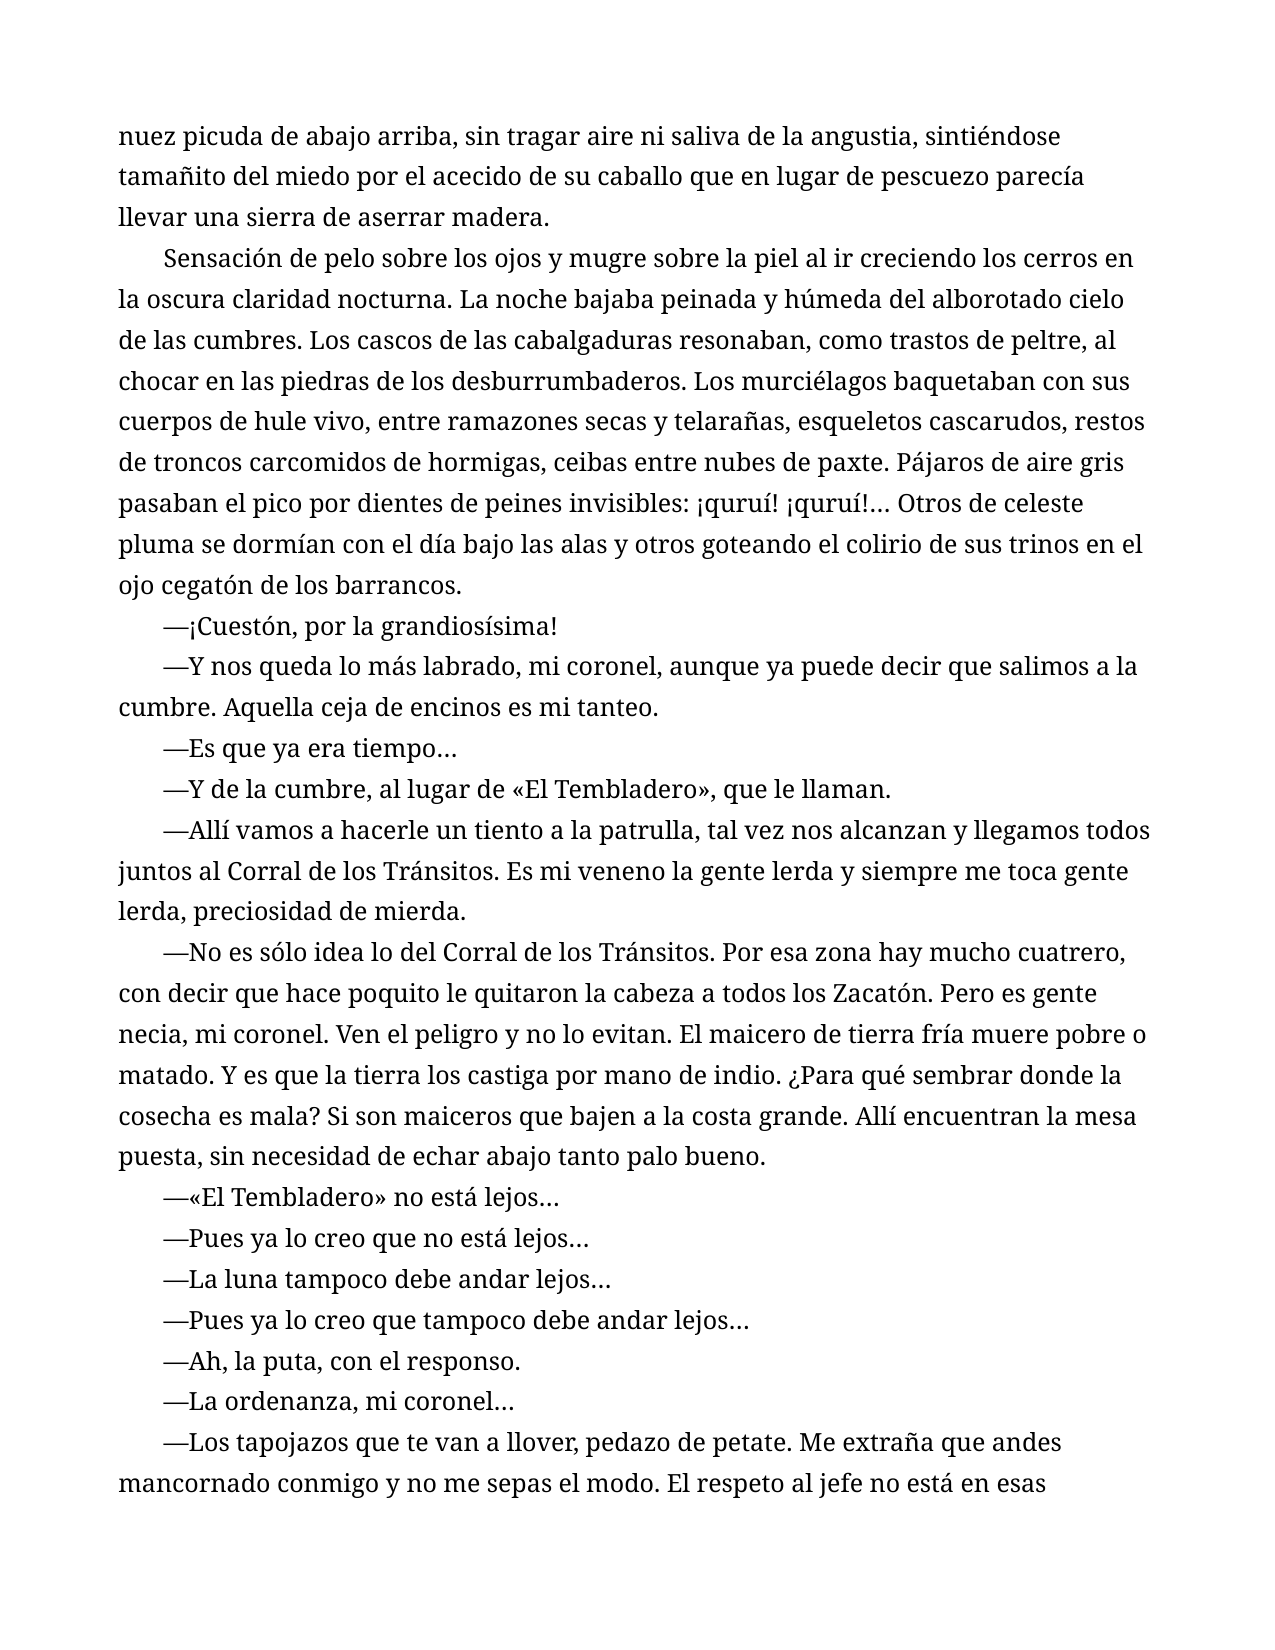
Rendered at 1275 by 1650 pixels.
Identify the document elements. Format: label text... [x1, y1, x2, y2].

text nuez picuda de abajo arriba, sin tragar aire ni saliva de la angustia, sintiéndose tamañito del miedo por el acecido de su caballo que en lugar de pescuezo parecía llevar una sierra de aserrar madera. Sensación de pelo sobre los ojos y mugre sobre la piel al ir creciendo los cerros en la oscura claridad nocturna. La noche bajaba peinada y húmeda del alborotado cielo de las cumbres. Los cascos de las cabalgaduras resonaban, como trastos de peltre, al chocar en las piedras de los desburrumbaderos. Los murciélagos baquetaban con sus cuerpos de hule vivo, entre ramazones secas y telarañas, esqueletos cascarudos, restos de troncos carcomidos de hormigas, ceibas entre nubes de paxte. Pájaros de aire gris pasaban el pico por dientes de peines invisibles: ¡quruí! ¡quruí!… Otros de celeste pluma se dormían con el día bajo las alas y otros goteando el colirio de sus trinos en el ojo cegatón de los barrancos. —¡Cuestón, por la grandiosísima! —Y nos queda lo más labrado, mi coronel, aunque ya puede decir que salimos a la cumbre. Aquella ceja de encinos es mi tanteo. —Es que ya era tiempo… —Y de la cumbre, al lugar de «El Tembladero», que le llaman. —Allí vamos a hacerle un tiento a la patrulla, tal vez nos alcanzan y llegamos todos juntos al Corral de los Tránsitos. Es mi veneno la gente lerda y siempre me toca gente lerda, preciosidad de mierda. —No es sólo idea lo del Corral de los Tránsitos. Por esa zona hay mucho cuatrero, con decir que hace poquito le quitaron la cabeza a todos los Zacatón. Pero es gente necia, mi coronel. Ven el peligro y no lo evitan. El maicero de tierra fría muere pobre o matado. Y es que la tierra los castiga por mano de indio. ¿Para qué sembrar donde la cosecha es mala? Si son maiceros que bajen a la costa grande. Allí encuentran la mesa puesta, sin necesidad de echar abajo tanto palo bueno. —«El Tembladero» no está lejos… —Pues ya lo creo que no está lejos… —La luna tampoco debe andar lejos… —Pues ya lo creo que tampoco debe andar lejos… —Ah, la puta, con el responso. —La ordenanza, mi coronel… —Los tapojazos que te van a llover, pedazo de petate. Me extraña que andes mancornado conmigo y no me sepas el modo. El respeto al jefe no está en esas [118, 118, 1157, 1500]
